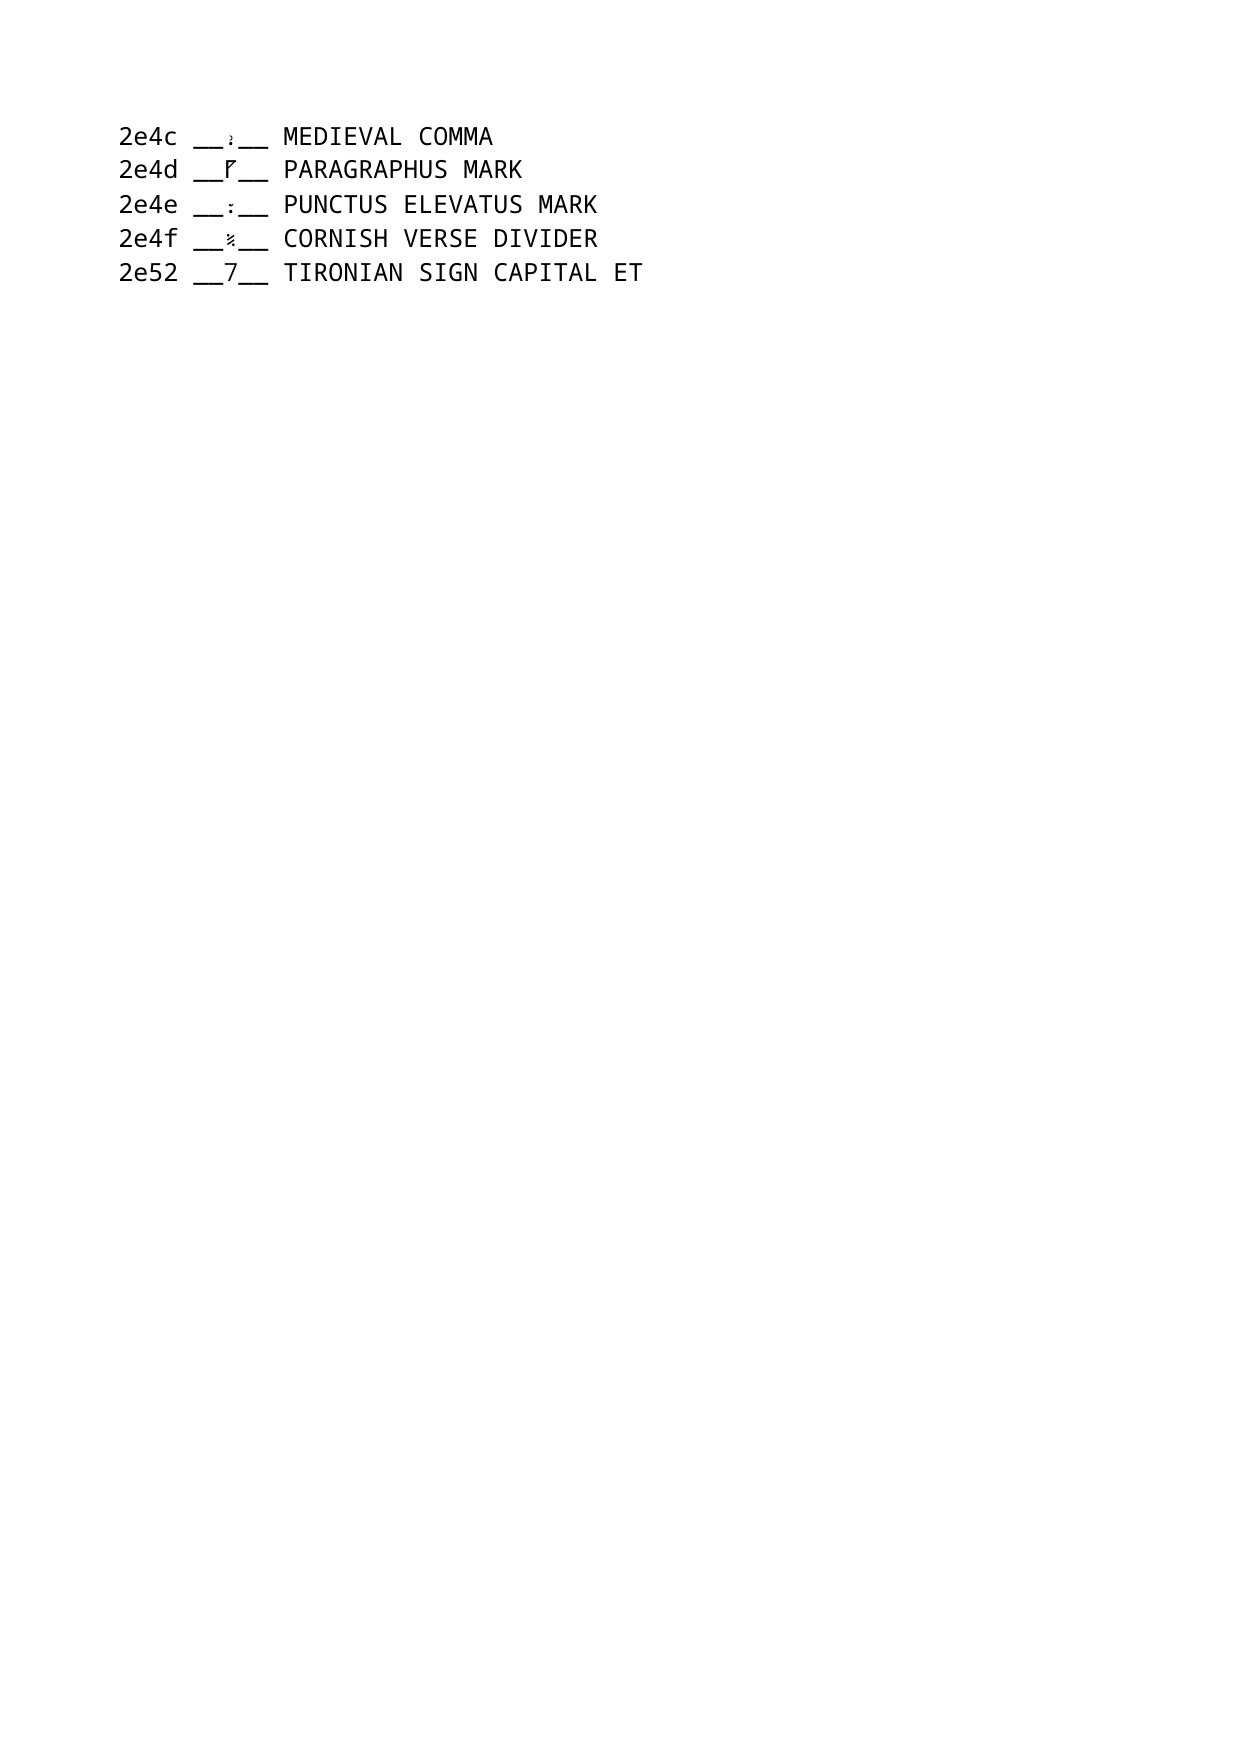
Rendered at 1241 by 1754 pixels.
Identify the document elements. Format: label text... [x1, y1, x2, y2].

text 2e52 __⹒__ TIRONIAN SIGN CAPITAL ET [118, 254, 1122, 288]
text 2e4f __⹏__ CORNISH VERSE DIVIDER [118, 220, 1122, 254]
text 2e4d __⹍__ PARAGRAPHUS MARK [118, 152, 1122, 186]
text 2e4e __⹎__ PUNCTUS ELEVATUS MARK [118, 186, 1122, 220]
text 2e4c __⹌__ MEDIEVAL COMMA [118, 118, 1122, 152]
